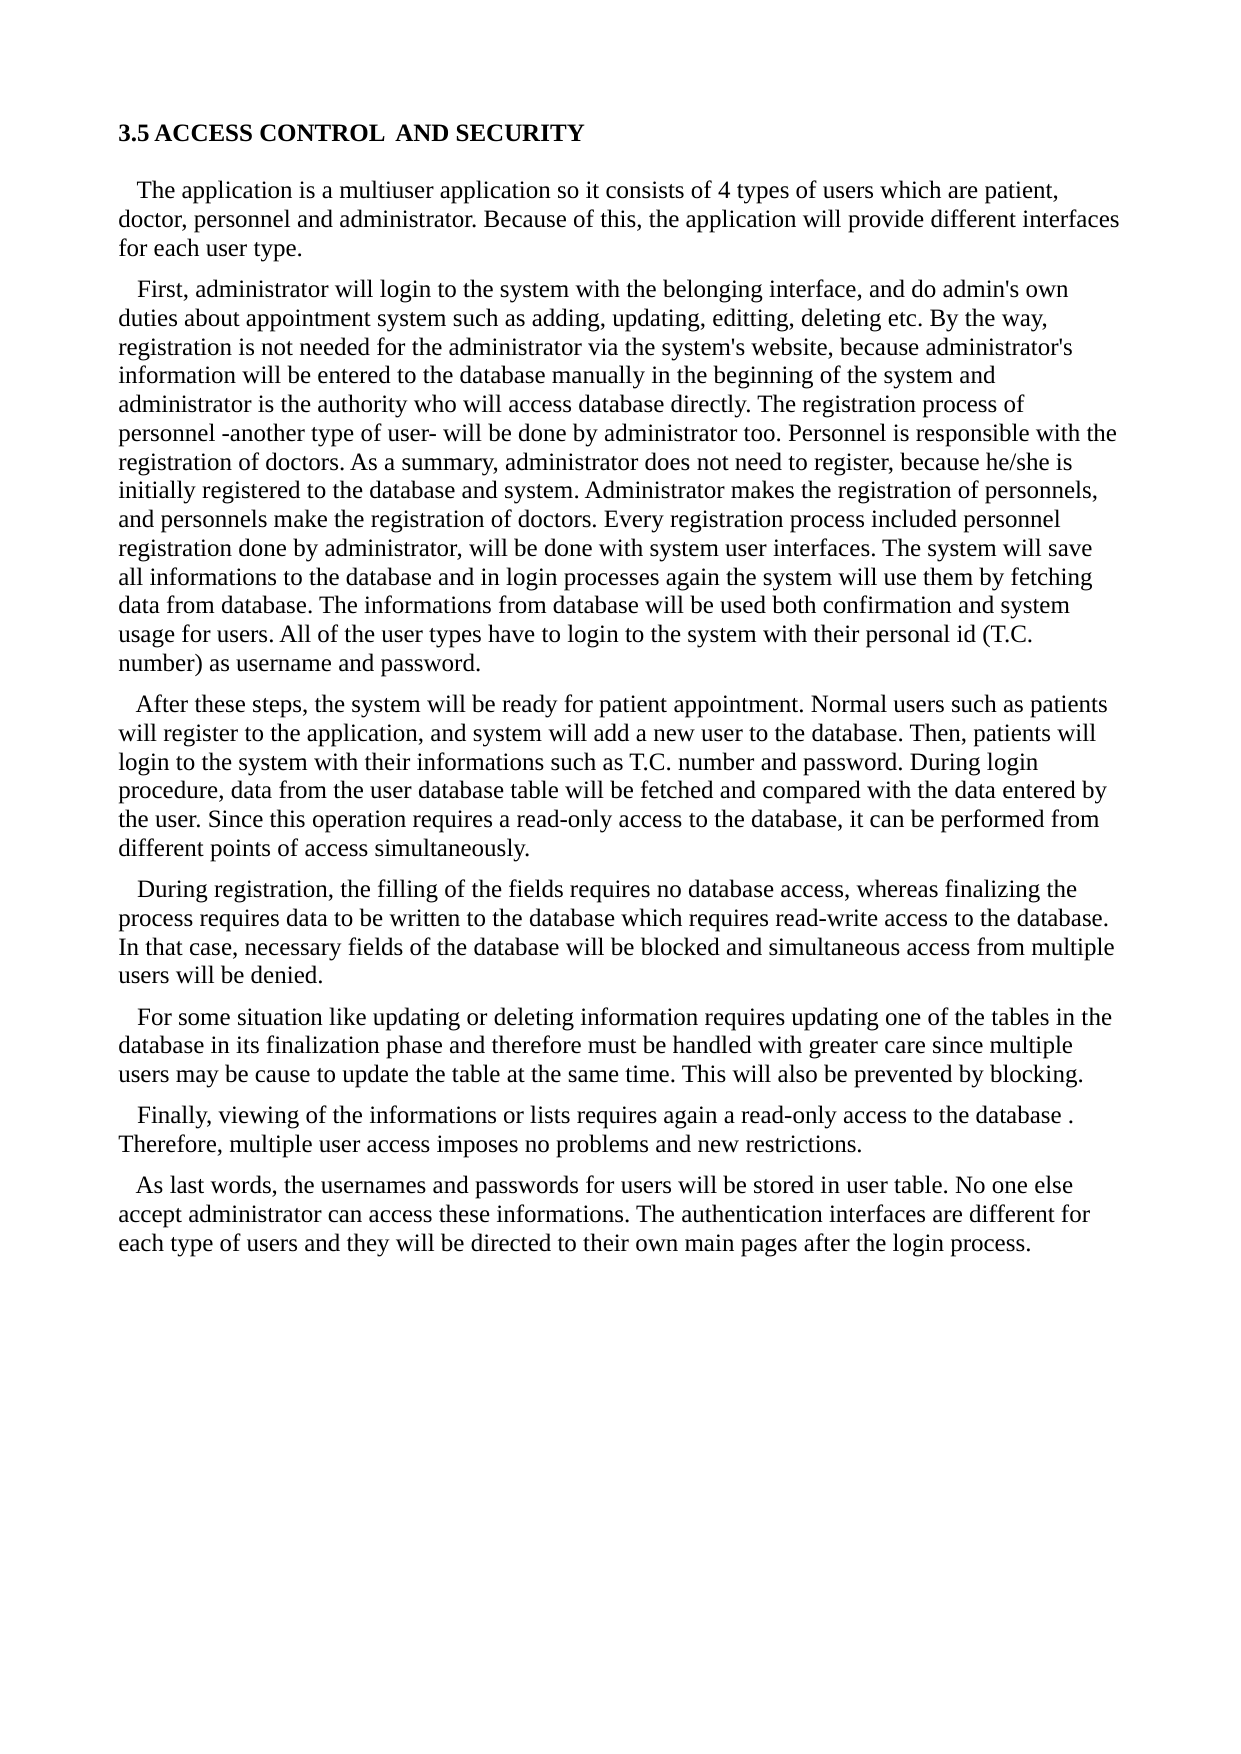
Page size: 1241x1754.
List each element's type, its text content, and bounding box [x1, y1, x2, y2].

text After these steps, the system will be ready for patient appointment. Normal users such as patients will register to the application, and system will add a new user to the database. Then, patients will login to the system with their informations such as T.C. number and password. During login procedure, data from the user database table will be fetched and compared with the data entered by the user. Since this operation requires a read-only access to the database, it can be performed from different points of access simultaneously. [118, 689, 1122, 862]
text First, administrator will login to the system with the belonging interface, and do admin's own duties about appointment system such as adding, updating, editting, deleting etc. By the way, registration is not needed for the administrator via the system's website, because administrator's information will be entered to the database manually in the beginning of the system and administrator is the authority who will access database directly. The registration process of personnel -another type of user- will be done by administrator too. Personnel is responsible with the registration of doctors. As a summary, administrator does not need to register, because he/she is initially registered to the database and system. Administrator makes the registration of personnels, and personnels make the registration of doctors. Every registration process included personnel registration done by administrator, will be done with system user interfaces. The system will save all informations to the database and in login processes again the system will use them by fetching data from database. The informations from database will be used both confirmation and system usage for users. All of the user types have to login to the system with their personal id (T.C. number) as username and password. [118, 274, 1122, 677]
text As last words, the usernames and passwords for users will be stored in user table. No one else accept administrator can access these informations. The authentication interfaces are different for each type of users and they will be directed to their own main pages after the login process. [118, 1171, 1122, 1257]
text Finally, viewing of the informations or lists requires again a read-only access to the database . Therefore, multiple user access imposes no problems and new restrictions. [118, 1101, 1122, 1158]
text During registration, the filling of the fields requires no database access, whereas finalizing the process requires data to be written to the database which requires read-write access to the database. In that case, necessary fields of the database will be blocked and simultaneous access from multiple users will be denied. [118, 874, 1122, 989]
text The application is a multiuser application so it consists of 4 types of users which are patient, doctor, personnel and administrator. Because of this, the application will provide different interfaces for each user type. [118, 176, 1122, 262]
text For some situation like updating or deleting information requires updating one of the tables in the database in its finalization phase and therefore must be handled with greater care since multiple users may be cause to update the table at the same time. This will also be prevented by blocking. [118, 1002, 1122, 1088]
text 3.5 ACCESS CONTROL AND SECURITY [118, 118, 1122, 147]
